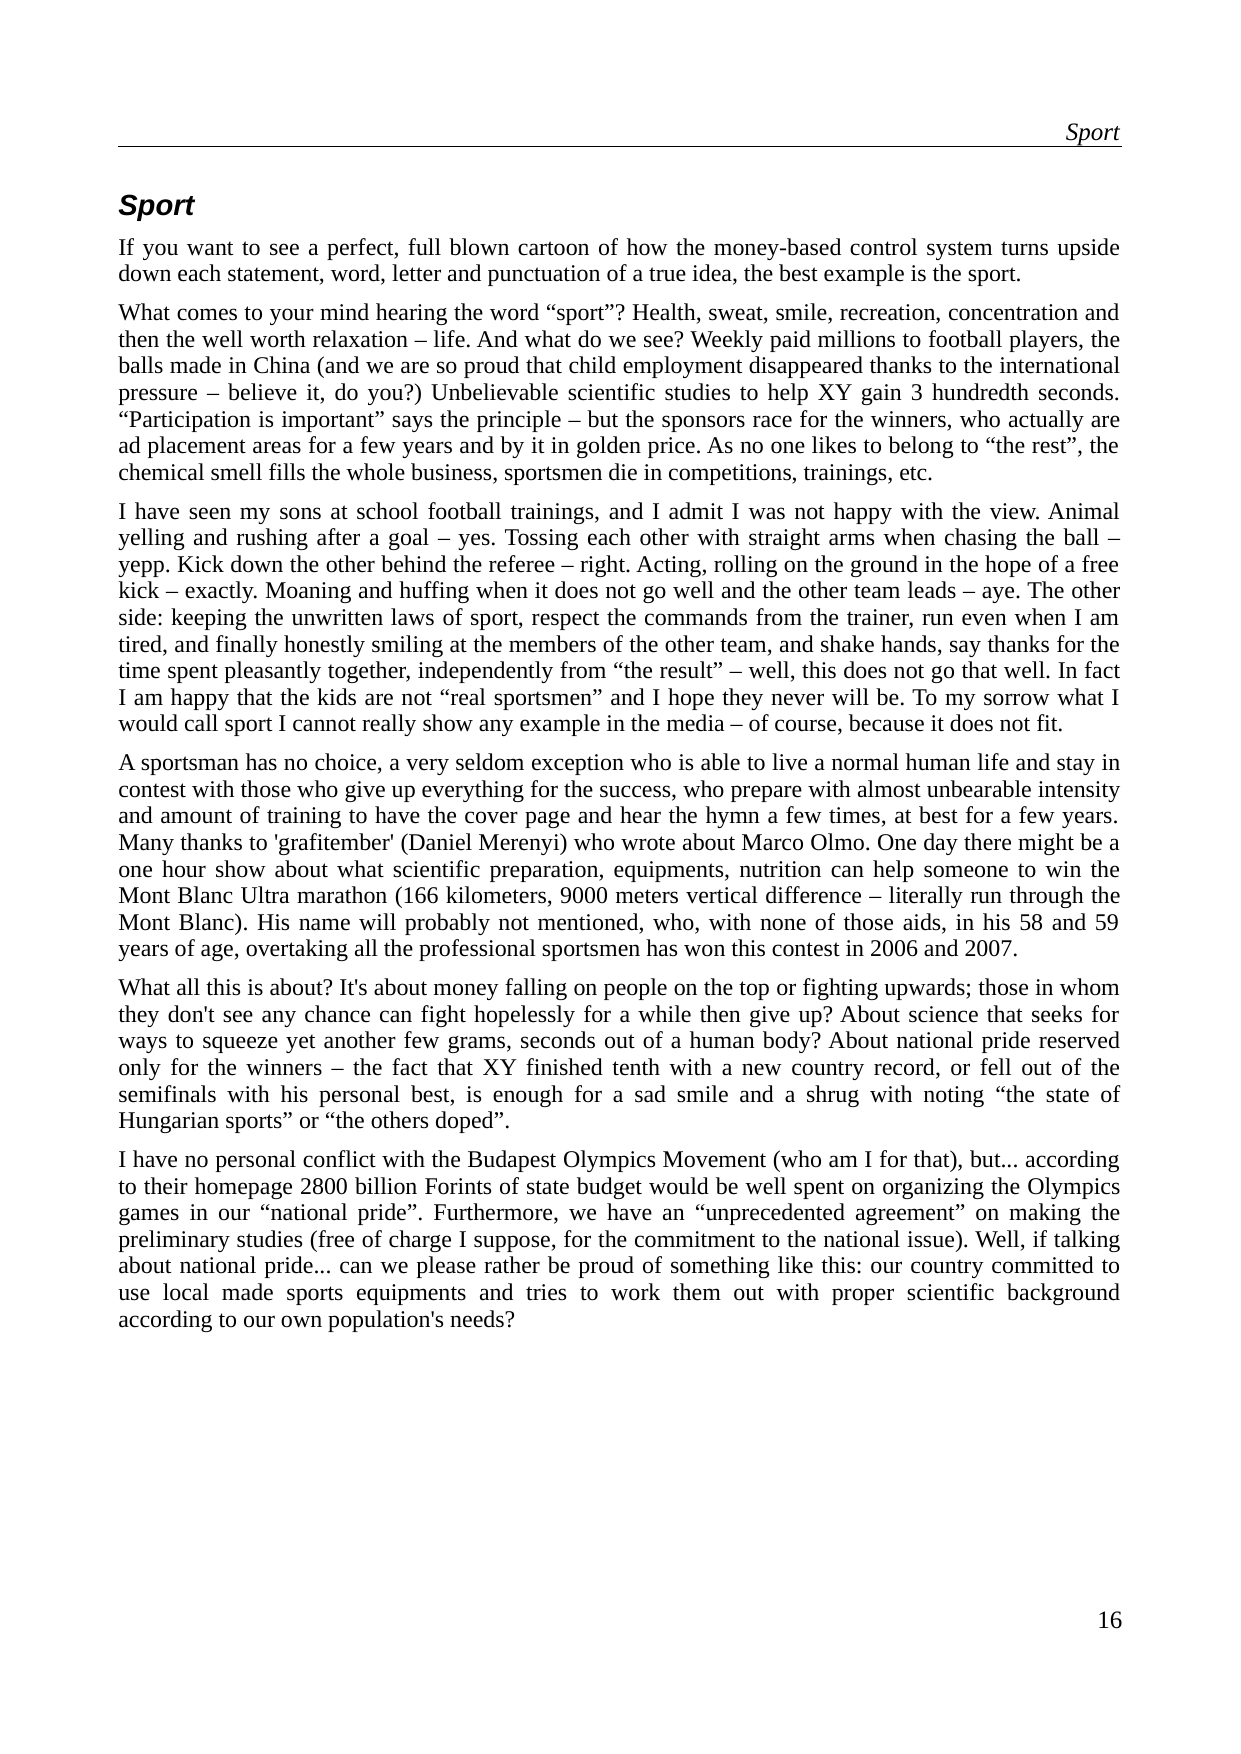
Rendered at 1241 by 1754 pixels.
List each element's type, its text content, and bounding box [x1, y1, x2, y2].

text A sportsman has no choice, a very seldom exception who is able to live a normal human life and stay in contest with those who give up everything for the success, who prepare with almost unbearable intensity and amount of training to have the cover page and hear the hymn a few times, at best for a few years. Many thanks to 'grafitember' (Daniel Merenyi) who wrote about Marco Olmo. One day there might be a one hour show about what scientific preparation, equipments, nutrition can help someone to win the Mont Blanc Ultra marathon (166 kilometers, 9000 meters vertical difference – literally run through the Mont Blanc). His name will probably not mentioned, who, with none of those aids, in his 58 and 59 years of age, overtaking all the professional sportsmen has won this contest in 2006 and 2007. [118, 749, 1122, 962]
subtitle Sport [118, 189, 1122, 221]
text I have seen my sons at school football trainings, and I admit I was not happy with the view. Animal yelling and rushing after a goal – yes. Tossing each other with straight arms when chasing the ball – yepp. Kick down the other behind the referee – right. Acting, rolling on the ground in the hope of a free kick – exactly. Moaning and huffing when it does not go well and the other team leads – aye. The other side: keeping the unwritten laws of sport, respect the commands from the trainer, run even when I am tired, and finally honestly smiling at the members of the other team, and shake hands, say thanks for the time spent pleasantly together, independently from “the result” – well, this does not go that well. In fact I am happy that the kids are not “real sportsmen” and I hope they never will be. To my sorrow what I would call sport I cannot really show any example in the media – of course, because it does not fit. [118, 498, 1122, 737]
text I have no personal conflict with the Budapest Olympics Movement (who am I for that), but... according to their homepage 2800 billion Forints of state budget would be well spent on organizing the Olympics games in our “national pride”. Furthermore, we have an “unprecedented agreement” on making the preliminary studies (free of charge I suppose, for the commitment to the national issue). Well, if talking about national pride... can we please rather be proud of something like this: our country committed to use local made sports equipments and tries to work them out with proper scientific background according to our own population's needs? [118, 1146, 1122, 1332]
text If you want to see a perfect, full blown cartoon of how the money-based control system turns upside down each statement, word, letter and punctuation of a true idea, the best example is the sport. [118, 234, 1122, 287]
text What all this is about? It's about money falling on people on the top or fighting upwards; those in whom they don't see any chance can fight hopelessly for a while then give up? About science that seeks for ways to squeeze yet another few grams, seconds out of a human body? About national pride reserved only for the winners – the fact that XY finished tenth with a new country record, or fell out of the semifinals with his personal best, is enough for a sad smile and a shrug with noting “the state of Hungarian sports” or “the others doped”. [118, 974, 1122, 1134]
text What comes to your mind hearing the word “sport”? Health, sweat, smile, recreation, concentration and then the well worth relaxation – life. And what do we see? Weekly paid millions to football players, the balls made in China (and we are so proud that child employment disappeared thanks to the international pressure – believe it, do you?) Unbelievable scientific studies to help XY gain 3 hundredth seconds. “Participation is important” says the principle – but the sponsors race for the winners, who actually are ad placement areas for a few years and by it in golden price. As no one likes to belong to “the rest”, the chemical smell fills the whole business, sportsmen die in competitions, trainings, etc. [118, 299, 1122, 485]
